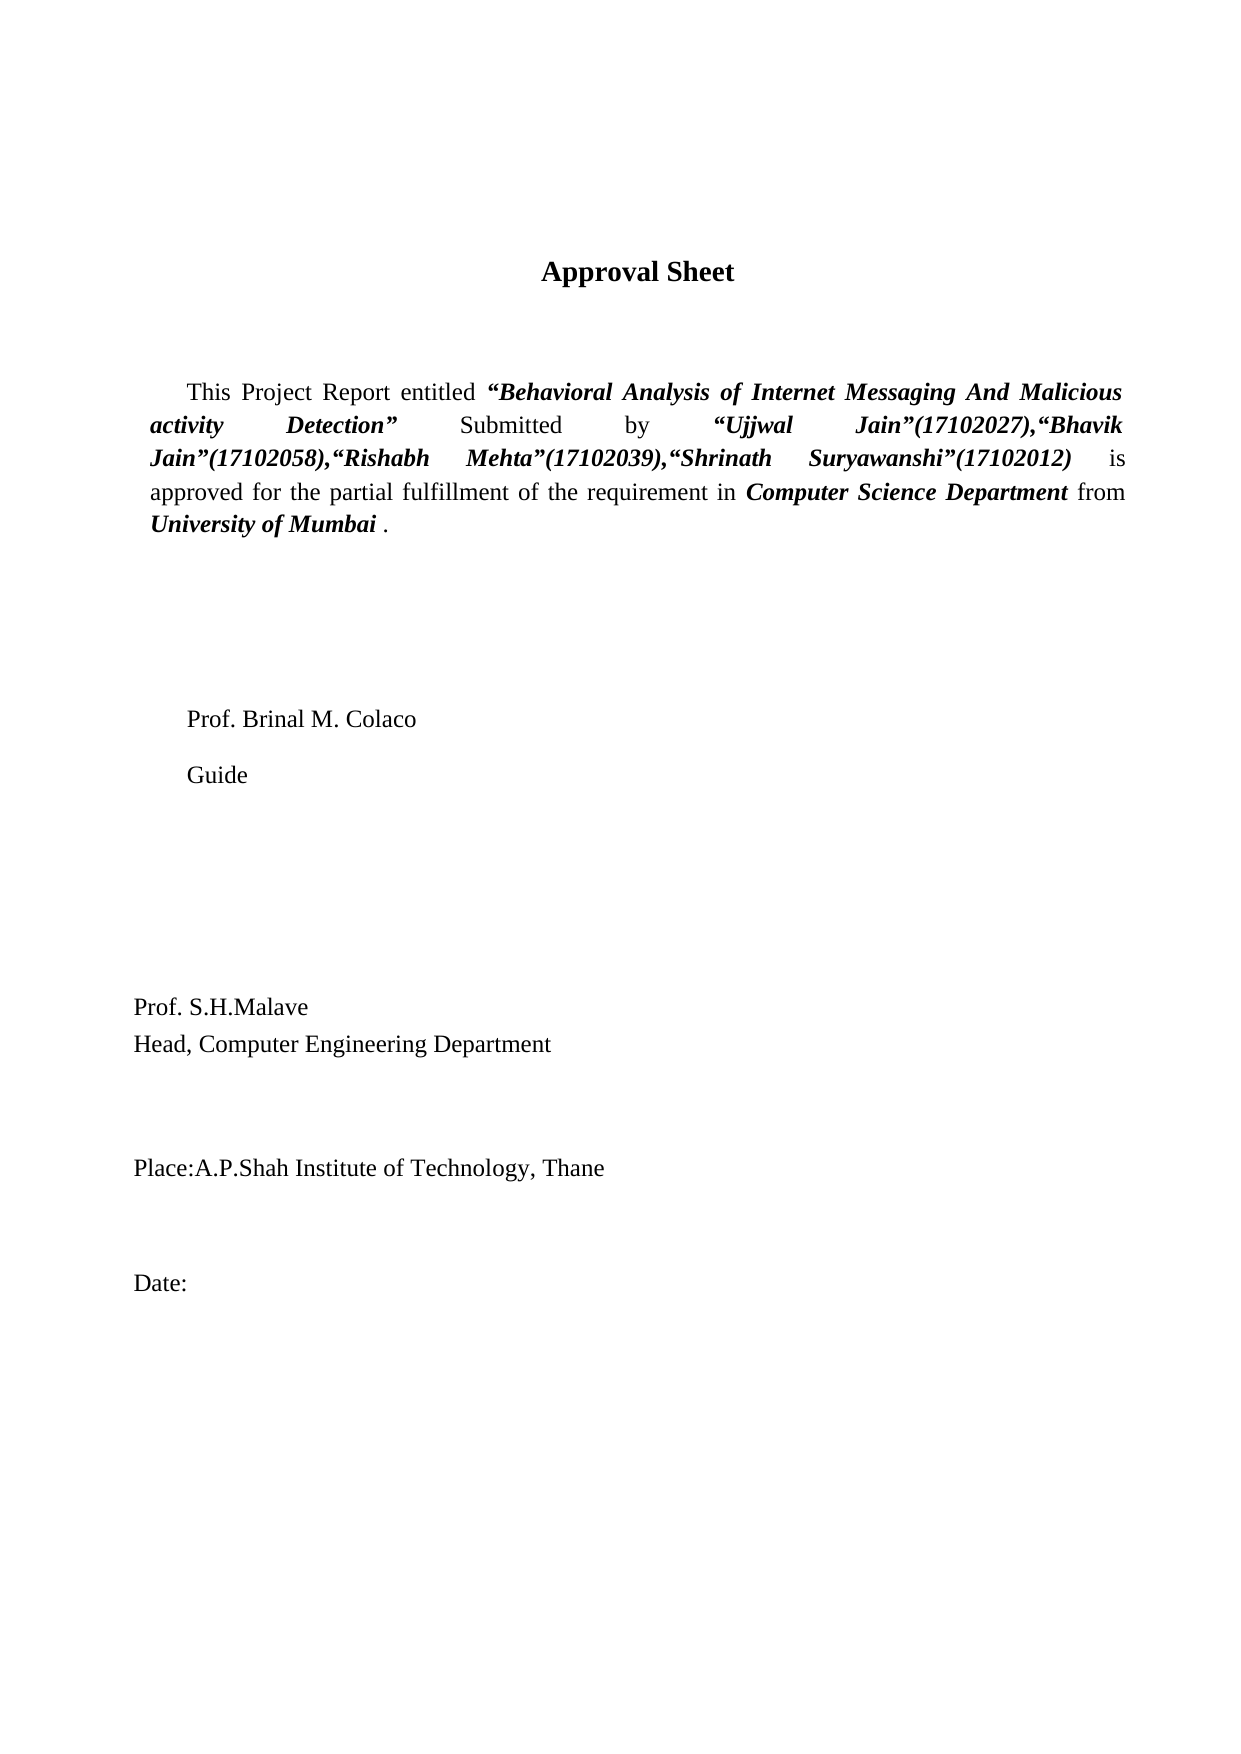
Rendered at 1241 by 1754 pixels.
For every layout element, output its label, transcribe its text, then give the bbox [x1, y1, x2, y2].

text Place:A.P.Shah Institute of Technology, Thane [133, 1153, 696, 1182]
text Prof. S.H.Malave [133, 992, 1240, 1021]
text Head, Computer Engineering Department [133, 1029, 1240, 1058]
text Guide [187, 760, 1240, 789]
text Approval Sheet [284, 254, 992, 288]
text Prof. Brinal M. Colaco [187, 704, 1240, 733]
text This Project Report entitled “Behavioral Analysis of Internet Messaging And Malicious activity Detection” Submitted by “Ujjwal Jain”(17102027),“Bhavik Jain”(17102058),“Rishabh Mehta”(17102039),“Shrinath Suryawanshi”(17102012) is approved for the partial fulfillment of the requirement in Computer Science Department from University of Mumbai . [150, 377, 1125, 538]
text Date: [133, 1268, 696, 1297]
